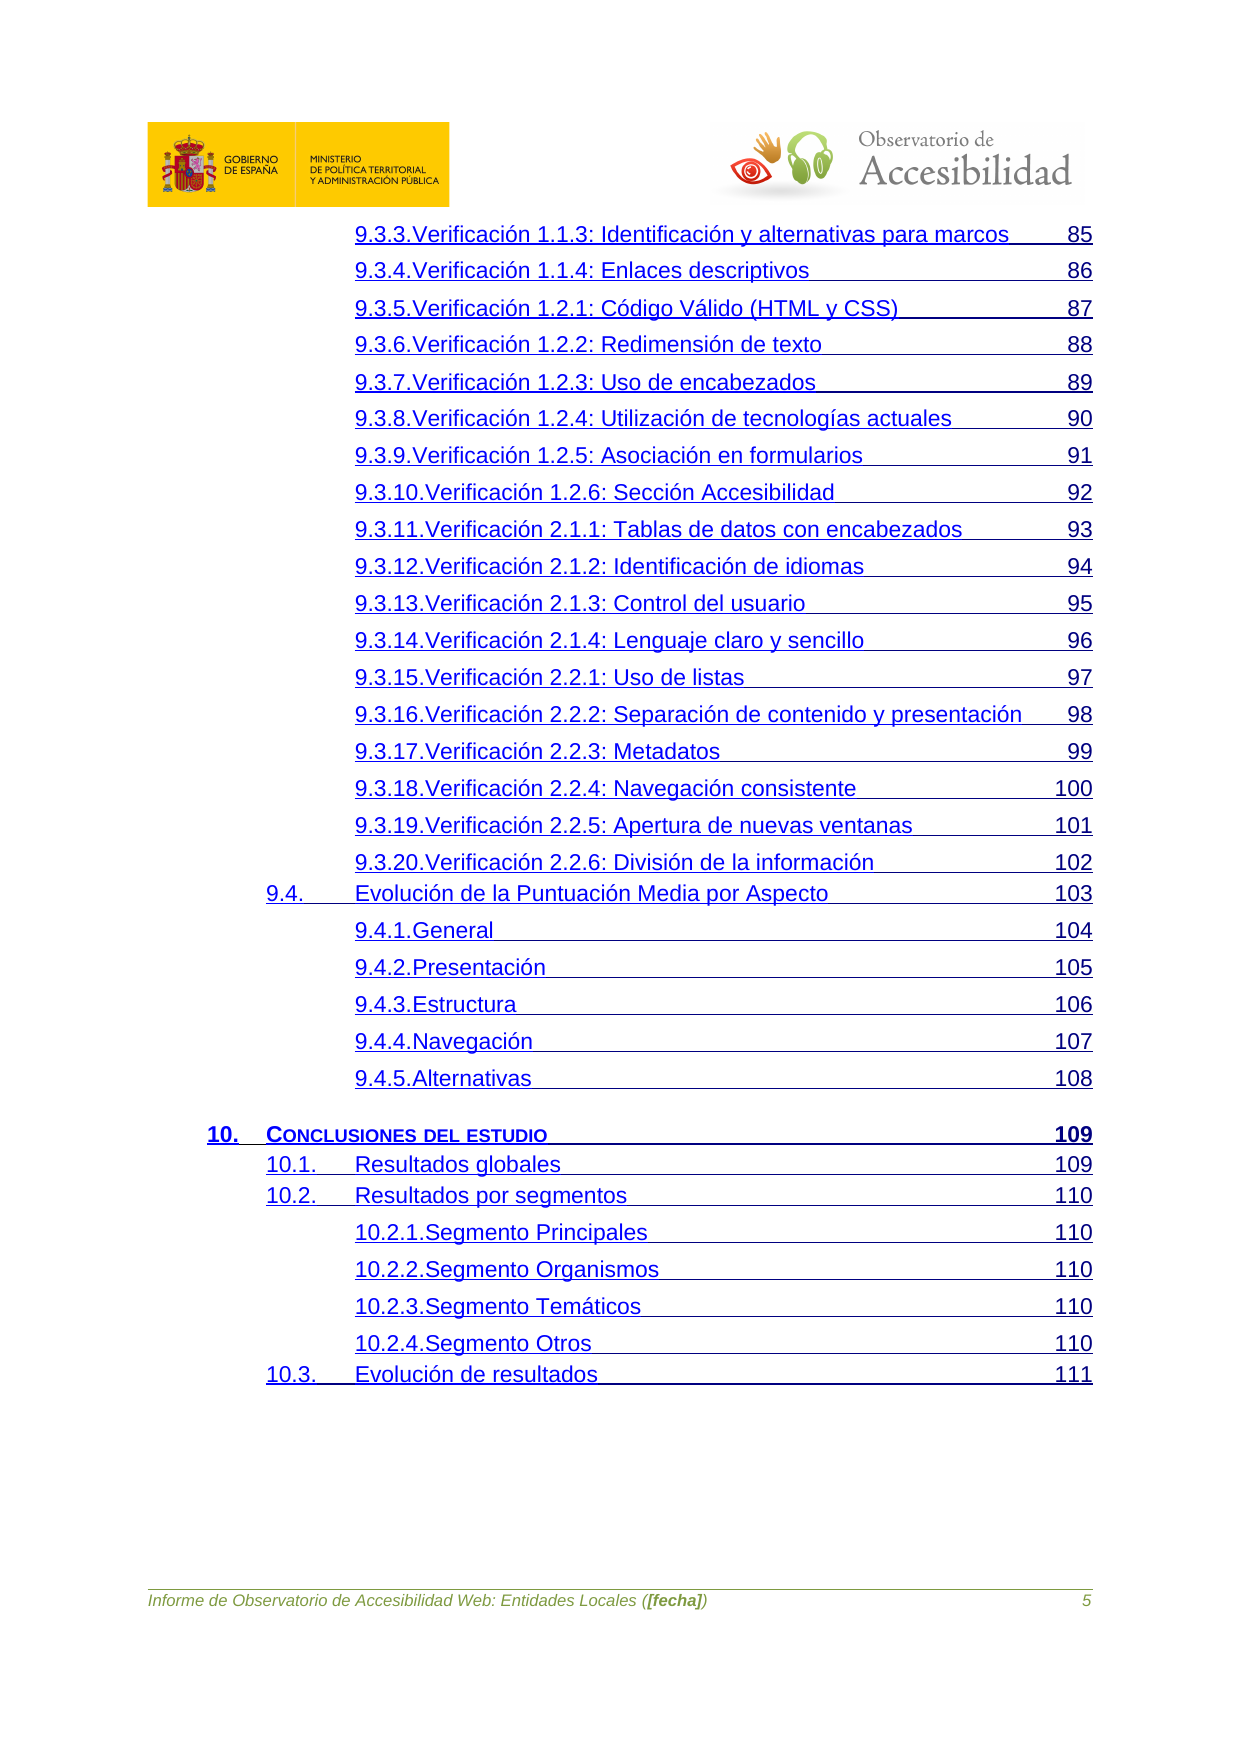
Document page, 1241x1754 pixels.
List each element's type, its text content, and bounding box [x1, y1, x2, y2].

text [354, 355, 1092, 359]
text 9.3.8. Verificación 1.2.4: Utilización de tecnologías actuales 90 [354, 404, 1092, 428]
text 9.3.9. Verificación 1.2.5: Asociación en formularios 91 [354, 442, 1092, 465]
text 9.4.4. Navegación 107 [354, 1027, 1092, 1051]
text 9.3.4. Verificación 1.1.4: Enlaces descriptivos 86 [354, 257, 1092, 280]
text 10.2.1. Segmento Principales 110 [354, 1218, 1092, 1242]
text [354, 503, 1092, 507]
text [354, 318, 1092, 322]
text 10.2.4. Segmento Otros 110 [354, 1329, 1092, 1353]
text 10. Conclusiones del estudio 109 [207, 1120, 1092, 1144]
text 10.1. Resultados globales 109 [266, 1150, 1092, 1174]
text 9.3.6. Verificación 1.2.2: Redimensión de texto 88 [354, 331, 1092, 354]
text 9.3.12. Verificación 2.1.2: Identificación de idiomas 94 [354, 552, 1092, 576]
text 9.3.14. Verificación 2.1.4: Lenguaje claro y sencillo 96 [354, 626, 1092, 650]
text 9.4.5. Alternativas 108 [354, 1064, 1092, 1088]
text 9.3.3. Verificación 1.1.3: Identificación y alternativas para marcos 85 [354, 220, 1092, 243]
text 9.3.19. Verificación 2.2.5: Apertura de nuevas ventanas 101 [354, 811, 1092, 835]
text [354, 429, 1092, 433]
text 10.3. Evolución de resultados 111 [266, 1360, 1092, 1383]
text 9.3.20. Verificación 2.2.6: División de la información 102 [354, 848, 1092, 872]
text 9.4.3. Estructura 106 [354, 990, 1092, 1014]
text 9.3.7. Verificación 1.2.3: Uso de encabezados 89 [354, 368, 1092, 391]
text 9.3.17. Verificación 2.2.3: Metadatos 99 [354, 737, 1092, 761]
text 9.3.16. Verificación 2.2.2: Separación de contenido y presentación 98 [354, 700, 1092, 724]
text [354, 244, 1092, 248]
text 9.3.11. Verificación 2.1.1: Tablas de datos con encabezados 93 [354, 516, 1092, 539]
text [354, 392, 1092, 396]
text 9.3.13. Verificación 2.1.3: Control del usuario 95 [354, 589, 1092, 613]
text 9.4.2. Presentación 105 [354, 953, 1092, 977]
text 9.3.15. Verificación 2.2.1: Uso de listas 97 [354, 663, 1092, 687]
text [354, 577, 1092, 581]
text 10.2.3. Segmento Temáticos 110 [354, 1292, 1092, 1316]
text 9.4.1. General 104 [354, 916, 1092, 940]
text 9.3.18. Verificación 2.2.4: Navegación consistente 100 [354, 774, 1092, 798]
text 10.2.2. Segmento Organismos 110 [354, 1255, 1092, 1279]
text [354, 281, 1092, 285]
text 9.3.10. Verificación 1.2.6: Sección Accesibilidad 92 [354, 478, 1092, 502]
text 9.4. Evolución de la Puntuación Media por Aspecto 103 [266, 879, 1092, 903]
text 9.3.5. Verificación 1.2.1: Código Válido (HTML y CSS) 87 [354, 294, 1092, 317]
text 10.2. Resultados por segmentos 110 [266, 1181, 1092, 1205]
